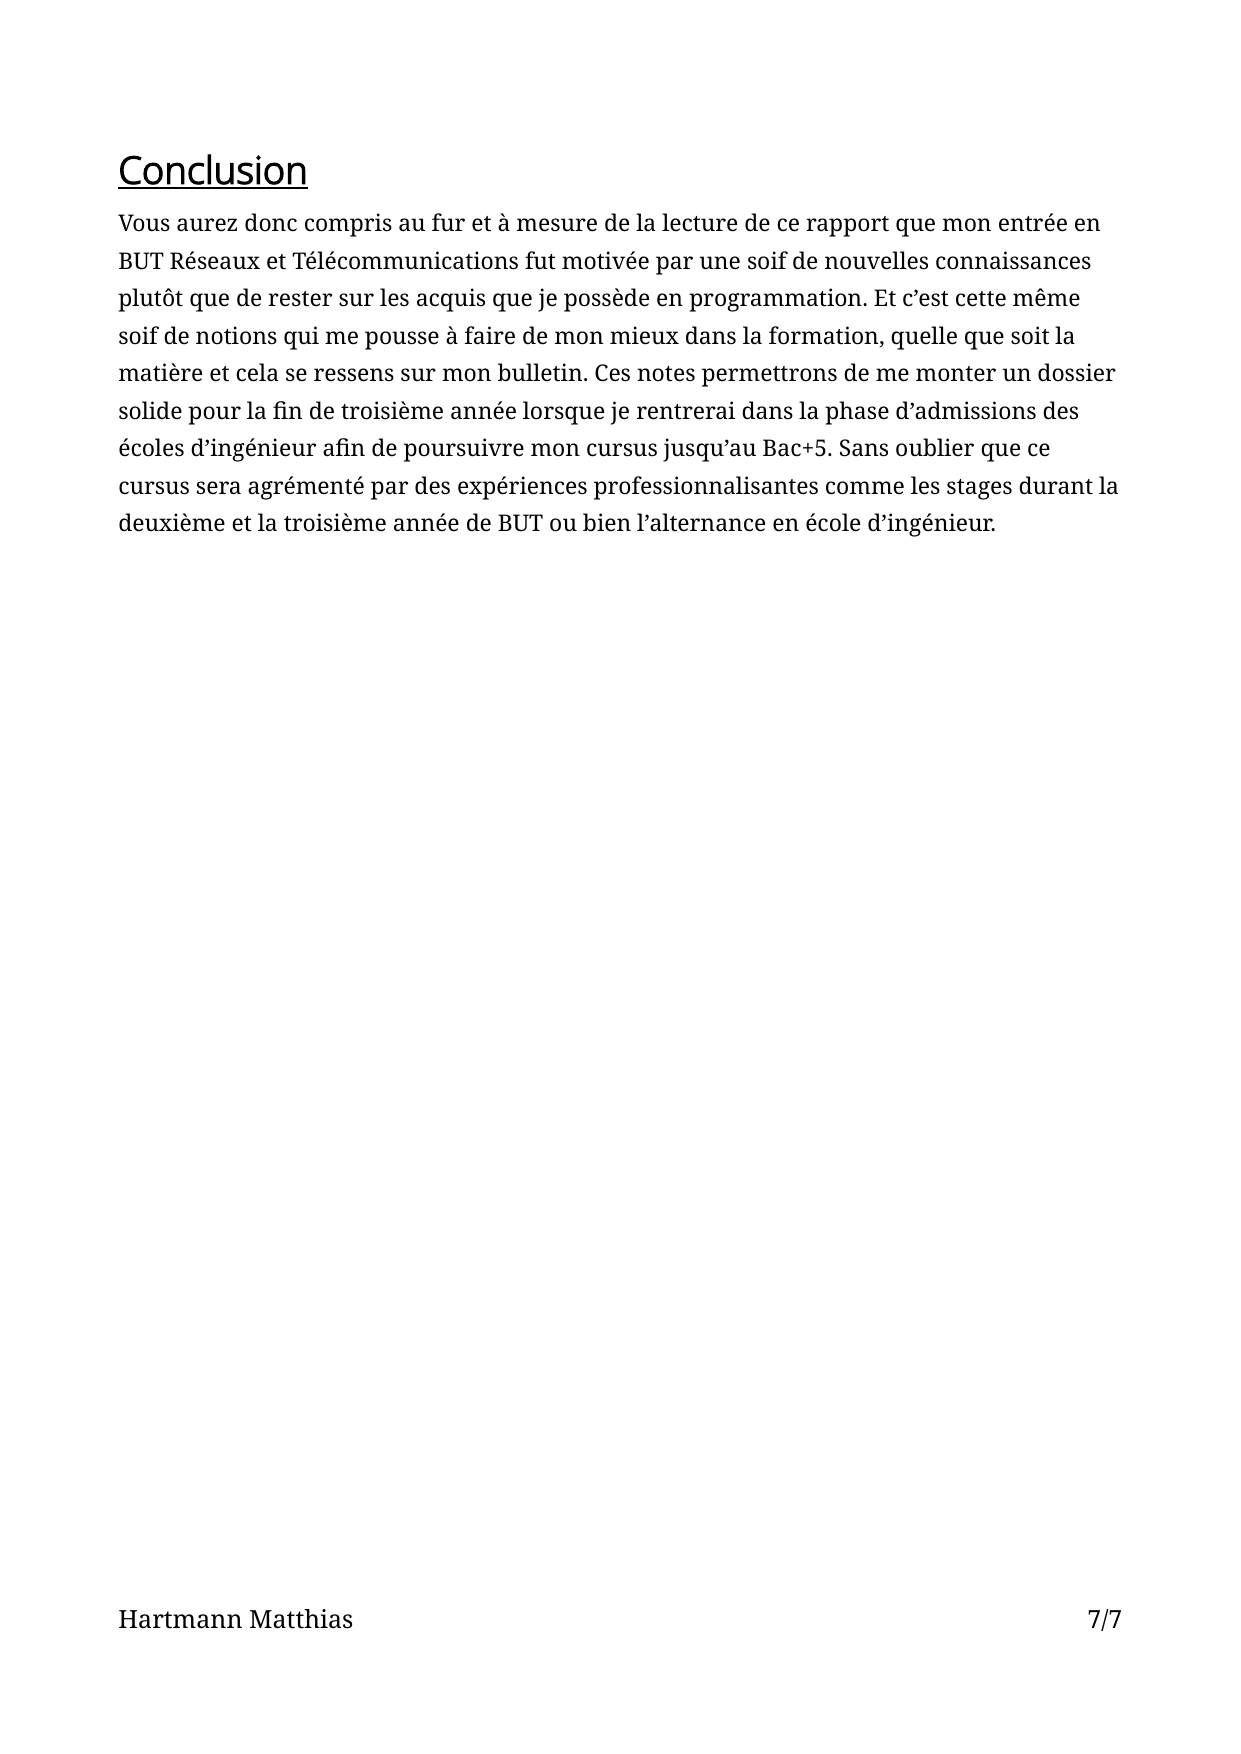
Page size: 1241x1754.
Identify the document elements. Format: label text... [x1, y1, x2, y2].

text Vous aurez donc compris au fur et à mesure de la lecture de ce rapport que mon entrée en BUT Réseaux et Télécommunications fut motivée par une soif de nouvelles connaissances plutôt que de rester sur les acquis que je possède en programmation. Et c’est cette même soif de notions qui me pousse à faire de mon mieux dans la formation, quelle que soit la matière et cela se ressens sur mon bulletin. Ces notes permettrons de me monter un dossier solide pour la fin de troisième année lorsque je rentrerai dans la phase d’admissions des écoles d’ingénieur afin de poursuivre mon cursus jusqu’au Bac+5. Sans oublier que ce cursus sera agrémenté par des expériences professionnalisantes comme les stages durant la deuxième et la troisième année de BUT ou bien l’alternance en école d’ingénieur. [118, 207, 1122, 538]
subtitle Conclusion [118, 143, 1122, 195]
